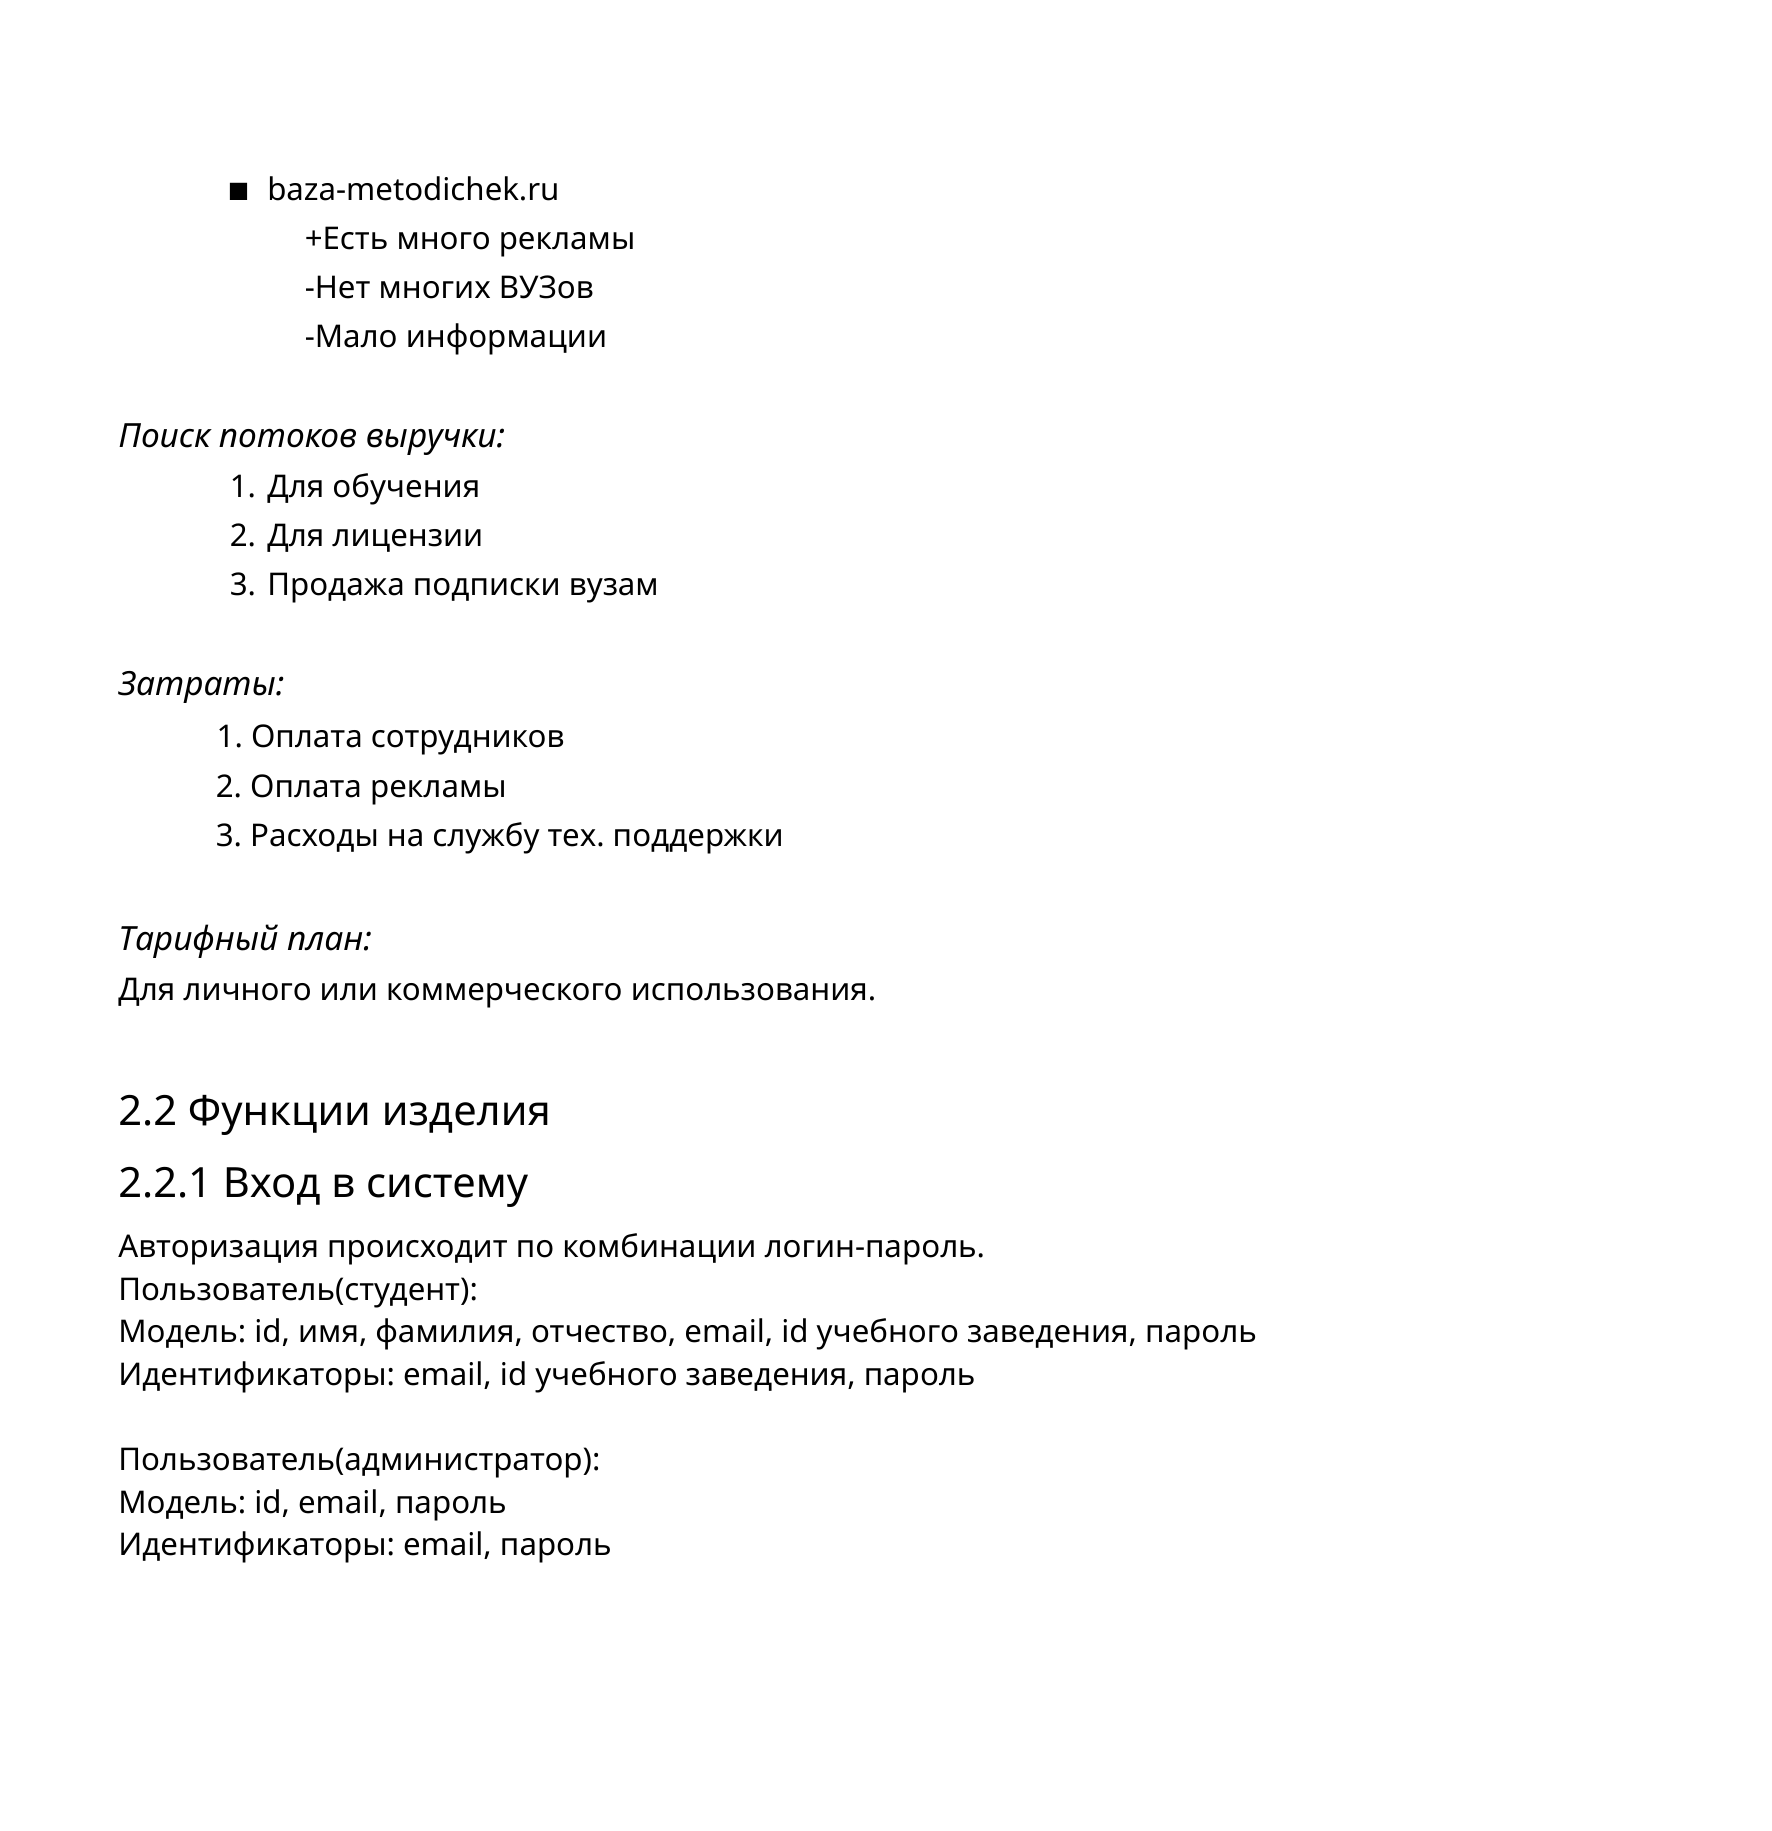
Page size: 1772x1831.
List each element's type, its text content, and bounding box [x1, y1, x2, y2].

list Затраты: [118, 660, 1653, 705]
list Для личного или коммерческого использования. [118, 967, 1653, 1009]
list baza-metodichek.ru [229, 167, 1653, 210]
list Продажа подписки вузам [229, 562, 1653, 604]
list 1. Оплата сотрудников [118, 712, 1653, 757]
list 3. Расходы на службу тех. поддержки [118, 813, 1653, 856]
list -Нет многих ВУЗов [267, 265, 1653, 308]
list 2. Оплата рекламы [118, 764, 1653, 807]
text Пользователь(администратор): [118, 1437, 1653, 1480]
list Поиск потоков выручки: [118, 412, 1653, 457]
list Для обучения [229, 464, 1653, 507]
text 2.2.1 Вход в систему [118, 1153, 1653, 1209]
text Идентификаторы: email, id учебного заведения, пароль [118, 1352, 1653, 1394]
text Идентификаторы: email, пароль [118, 1522, 1653, 1565]
text Авторизация происходит по комбинации логин-пароль. [118, 1224, 1653, 1267]
text Пользователь(студент): [118, 1267, 1653, 1309]
list -Мало информации [267, 314, 1653, 357]
list Тарифный план: [118, 914, 1653, 960]
list +Есть много рекламы [267, 216, 1653, 259]
list Для лицензии [229, 513, 1653, 556]
text Модель: id, имя, фамилия, отчество, email, id учебного заведения, пароль [118, 1309, 1653, 1352]
text Модель: id, email, пароль [118, 1480, 1653, 1522]
text 2.2 Функции изделия [118, 1081, 1653, 1138]
